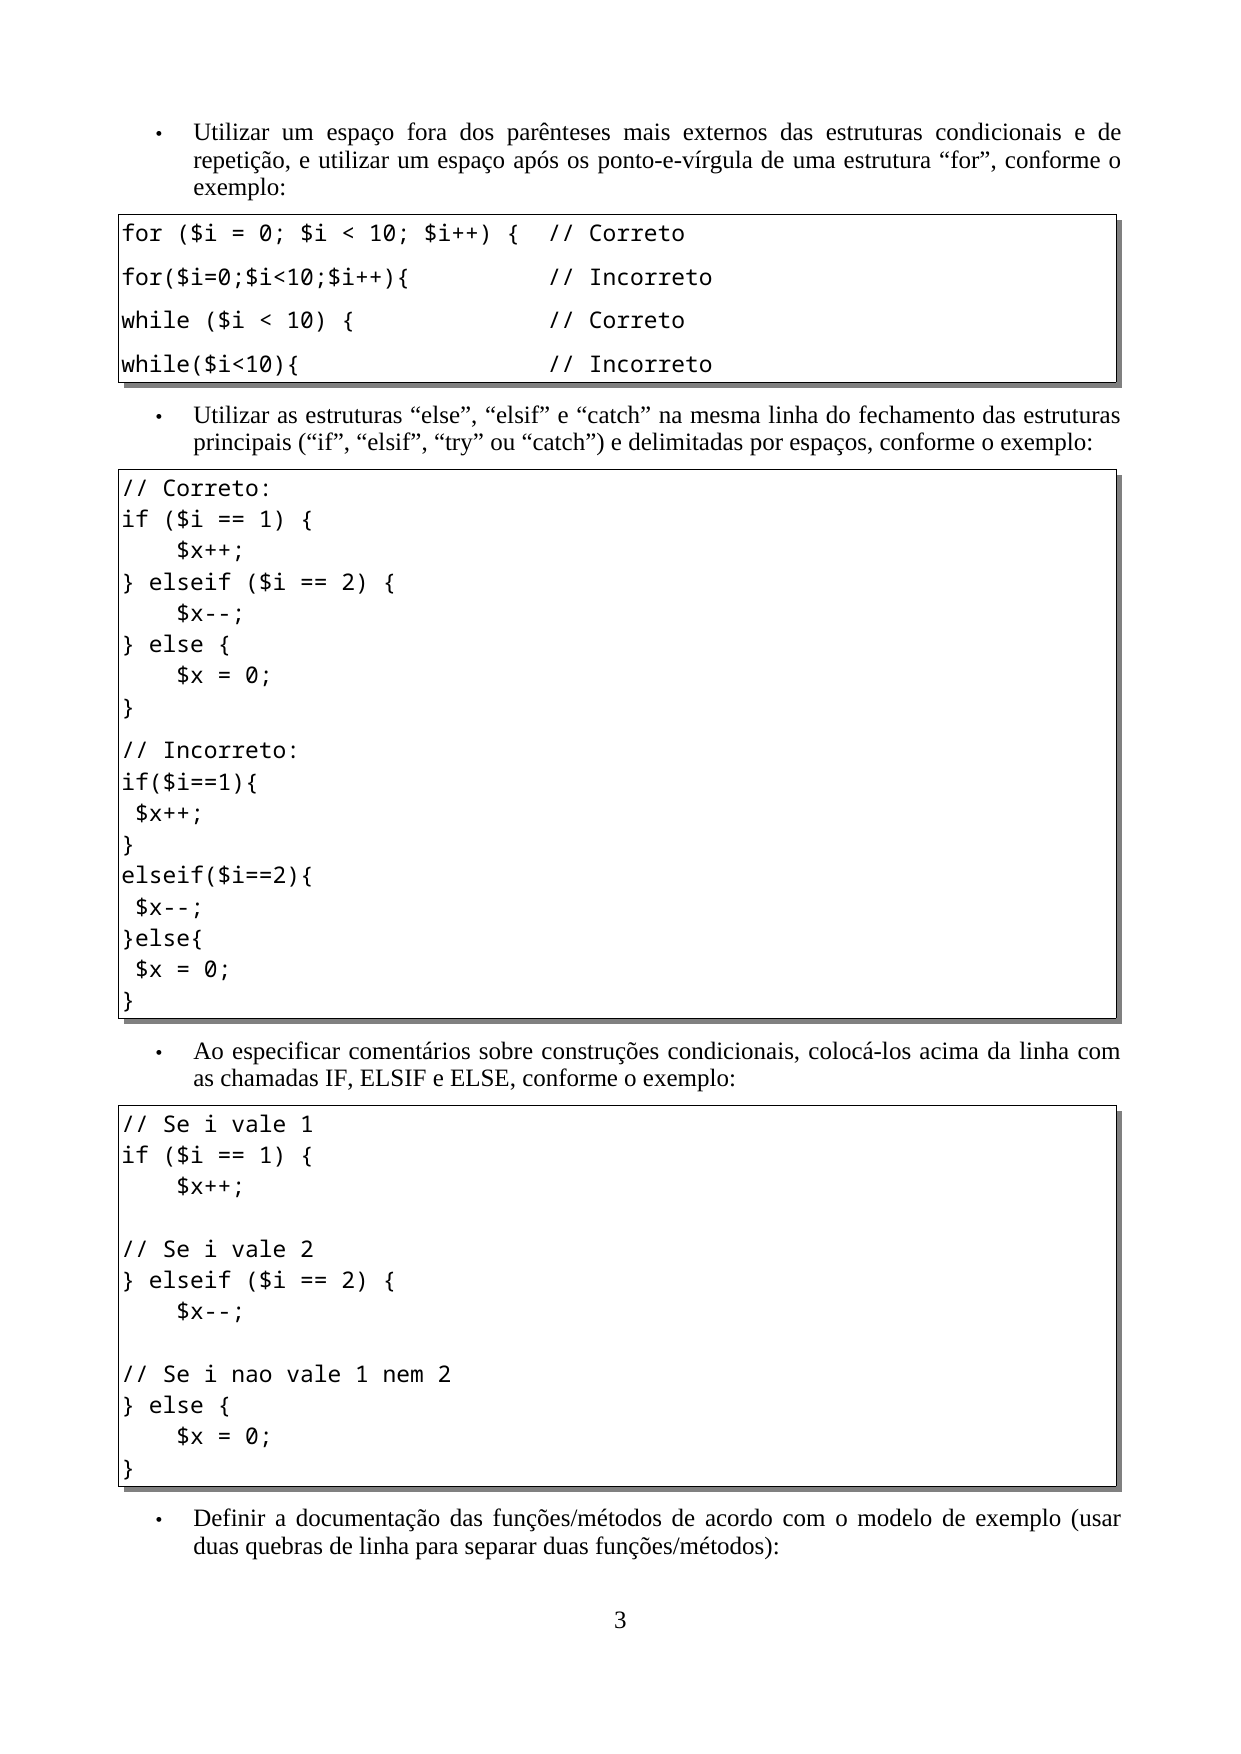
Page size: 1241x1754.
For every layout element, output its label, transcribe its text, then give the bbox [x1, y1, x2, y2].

list Definir a documentação das funções/métodos de acordo com o modelo de exemplo (usar duas quebras de linha para separar duas funções/métodos): [156, 1504, 1122, 1560]
list Ao especificar comentários sobre construções condicionais, colocá-los acima da linha com as chamadas IF, ELSIF e ELSE, conforme o exemplo: [156, 1037, 1122, 1092]
text while ($i < 10) { // Correto [119, 301, 1116, 336]
list Utilizar um espaço fora dos parênteses mais externos das estruturas condicionais e de repetição, e utilizar um espaço após os ponto-e-vírgula de uma estrutura “for”, conforme o exemplo: [156, 118, 1122, 201]
list // Incorreto: if($i==1){ $x++; } elseif($i==2){ $x--; }else{ $x = 0; } [119, 731, 1116, 1018]
list while($i<10){ // Incorreto [119, 345, 1116, 382]
list // Se i vale 1 if ($i == 1) { $x++; // Se i vale 2 } elseif ($i == 2) { $x--; // Se i nao vale 1 nem 2 } else { $x = 0; } [119, 1106, 1116, 1486]
text for($i=0;$i<10;$i++){ // Incorreto [119, 257, 1116, 292]
text for ($i = 0; $i < 10; $i++) { // Correto [119, 215, 1116, 248]
list Utilizar as estruturas “else”, “elsif” e “catch” na mesma linha do fechamento das estruturas principais (“if”, “elsif”, “try” ou “catch”) e delimitadas por espaços, conforme o exemplo: [156, 401, 1122, 456]
text // Correto: if ($i == 1) { $x++; } elseif ($i == 2) { $x--; } else { $x = 0; } [119, 470, 1116, 722]
